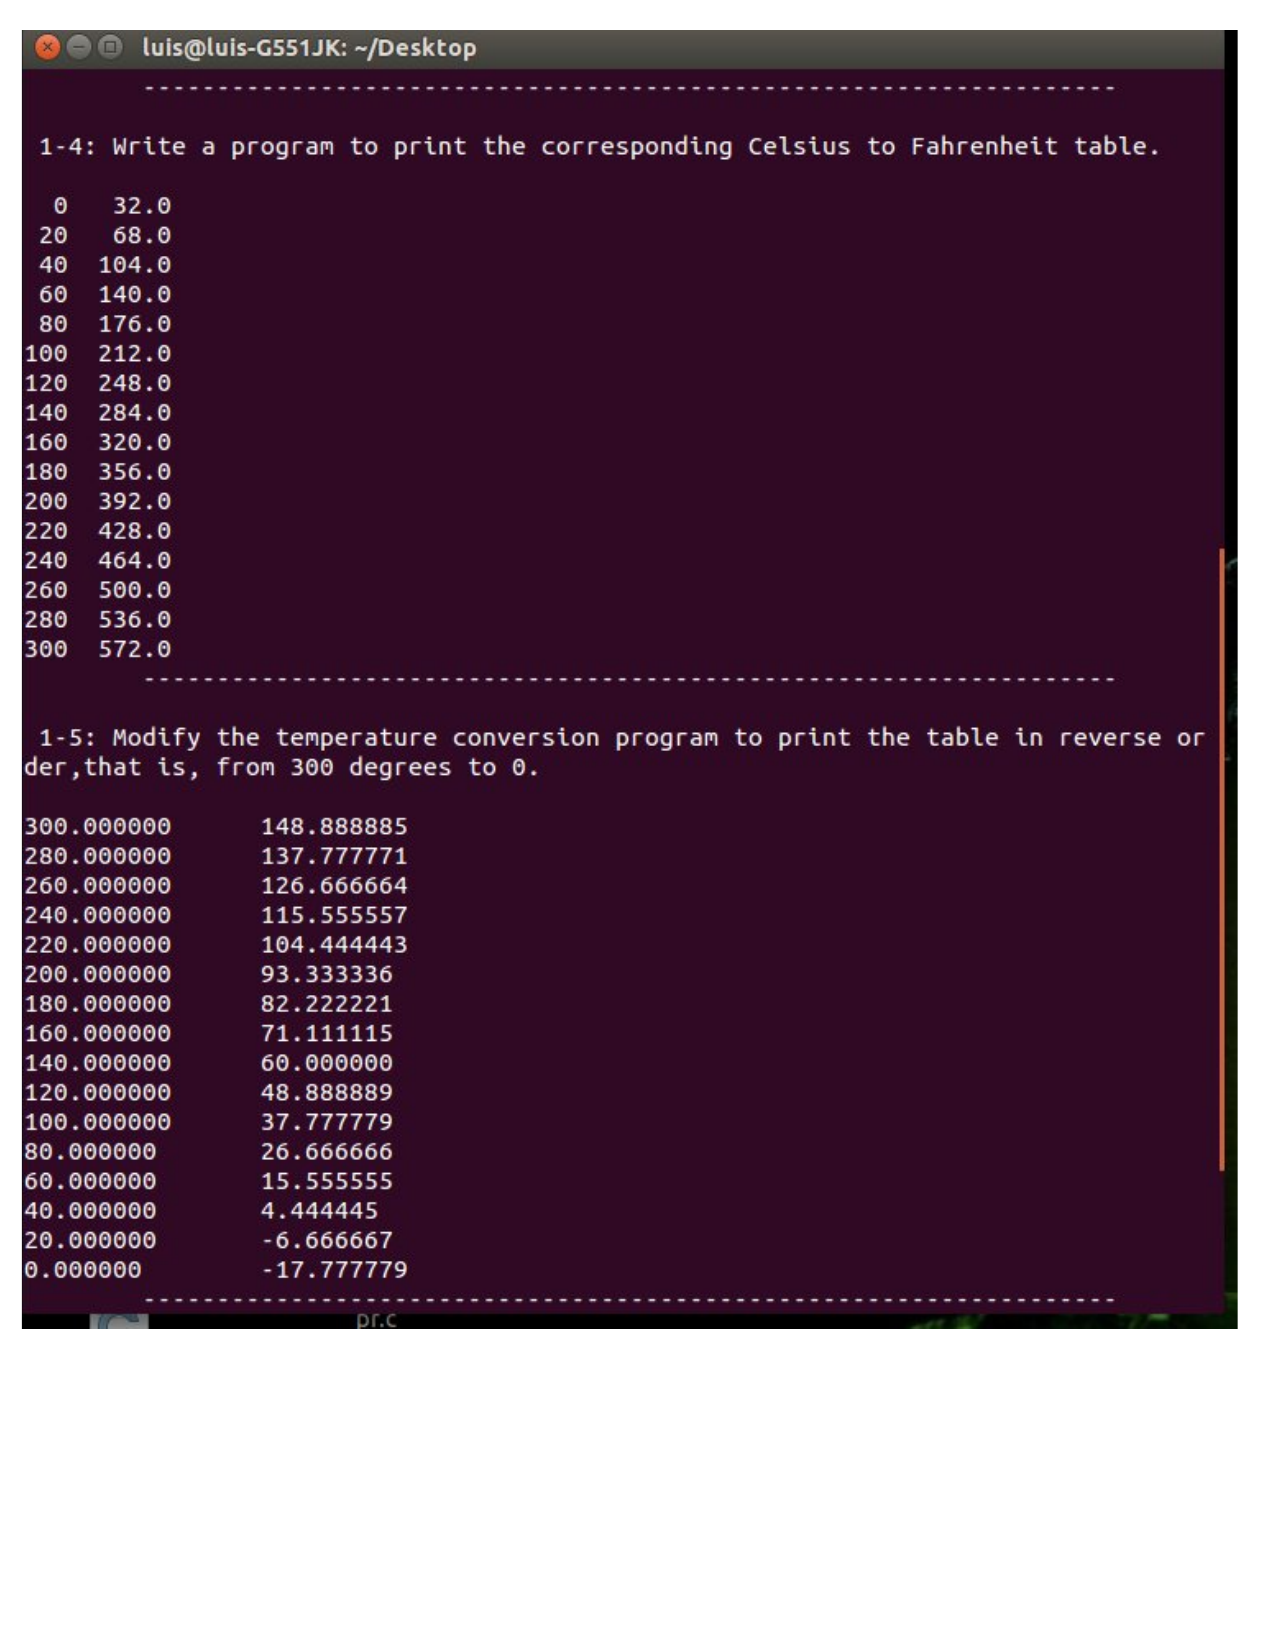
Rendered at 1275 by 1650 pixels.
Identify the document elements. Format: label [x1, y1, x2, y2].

picture [21, 30, 1238, 1329]
